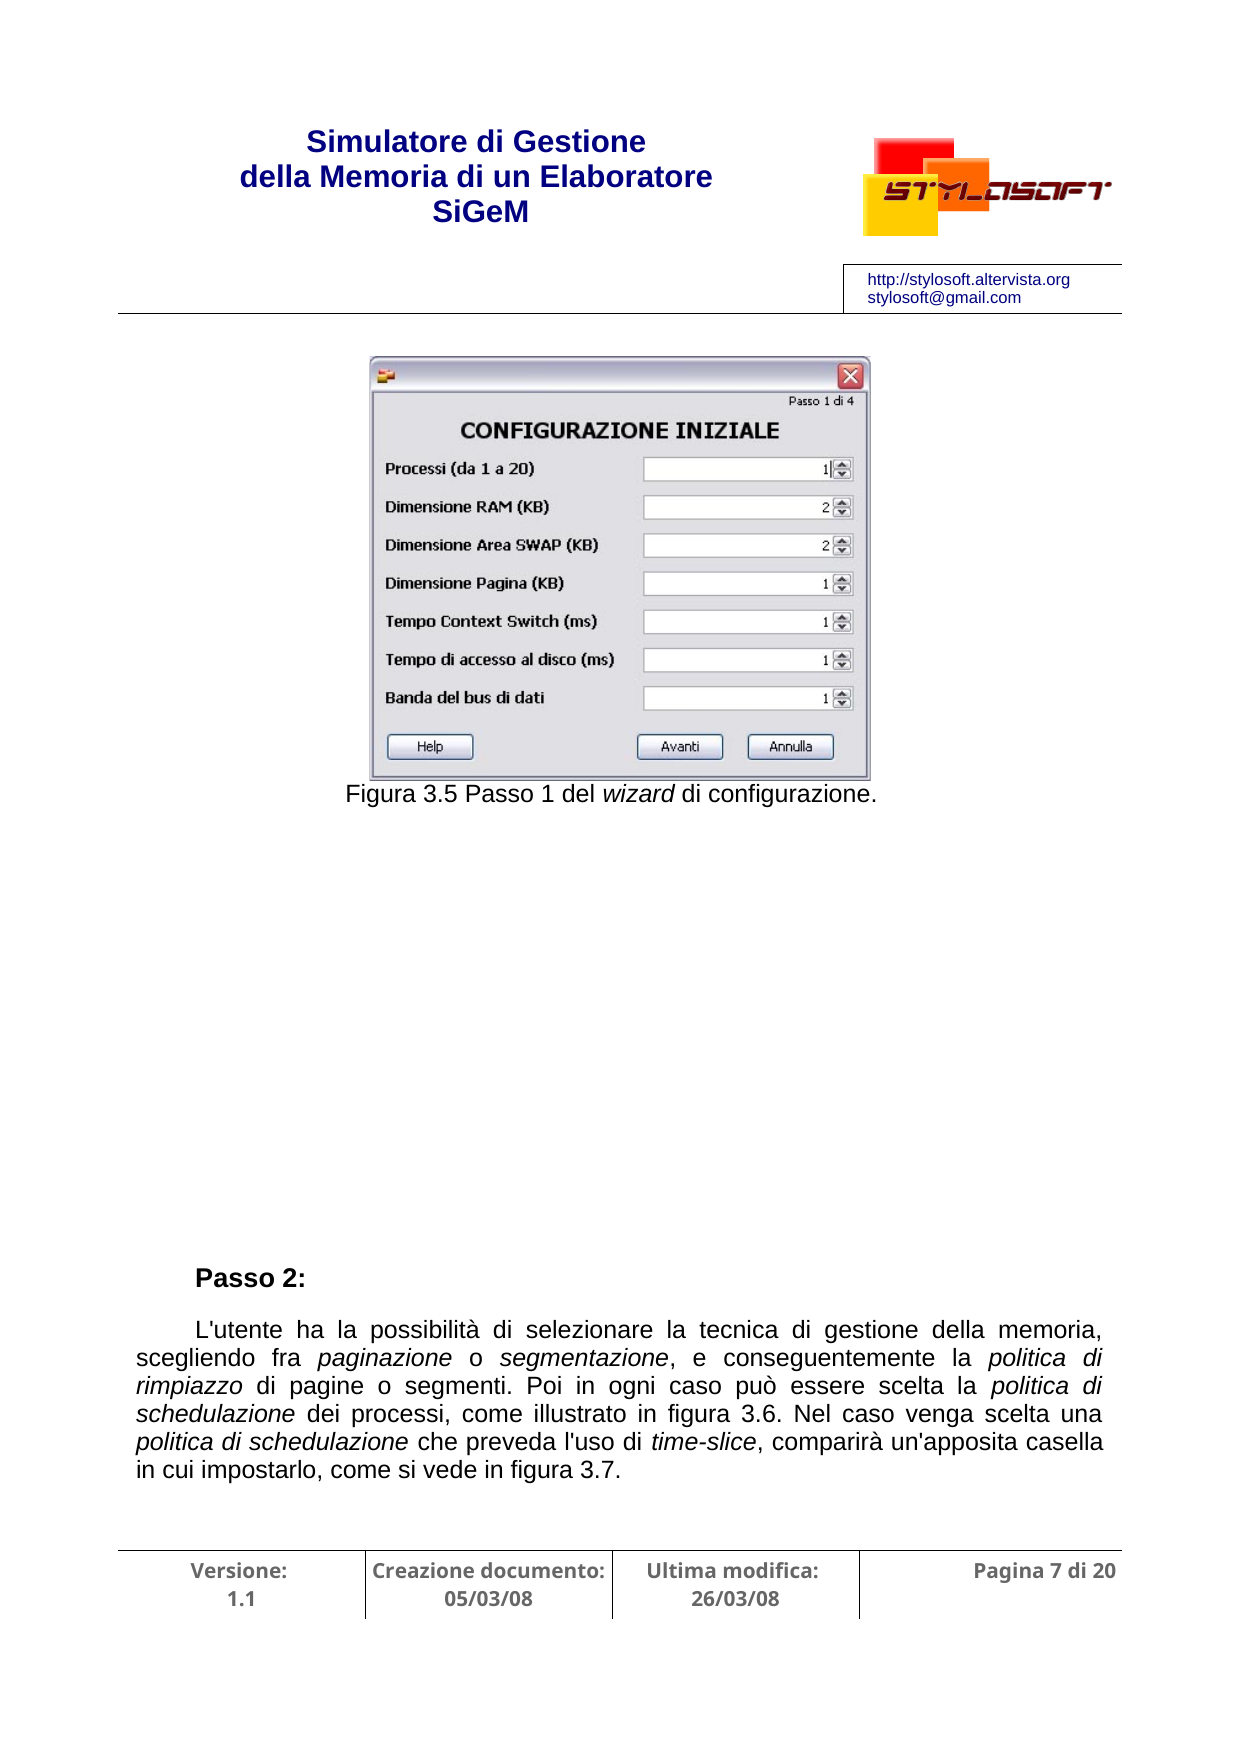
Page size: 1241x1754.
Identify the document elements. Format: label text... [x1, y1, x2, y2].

picture [848, 123, 1117, 247]
text Passo 2: [136, 1262, 1104, 1293]
text L'utente ha la possibilità di selezionare la tecnica di gestione della memoria, scegliendo fra paginazione o segmentazione, e conseguentemente la politica di rimpiazzo di pagine o segmenti. Poi in ogni caso può essere scelta la politica di schedulazione dei processi, come illustrato in figura 3.6. Nel caso venga scelta una politica di schedulazione che preveda l'uso di time-slice, comparirà un'apposita casella in cui impostarlo, come si vede in figura 3.7. [136, 1316, 1104, 1484]
picture [369, 356, 871, 781]
text Figura 3.5 Passo 1 del wizard di configurazione. [118, 356, 1104, 808]
